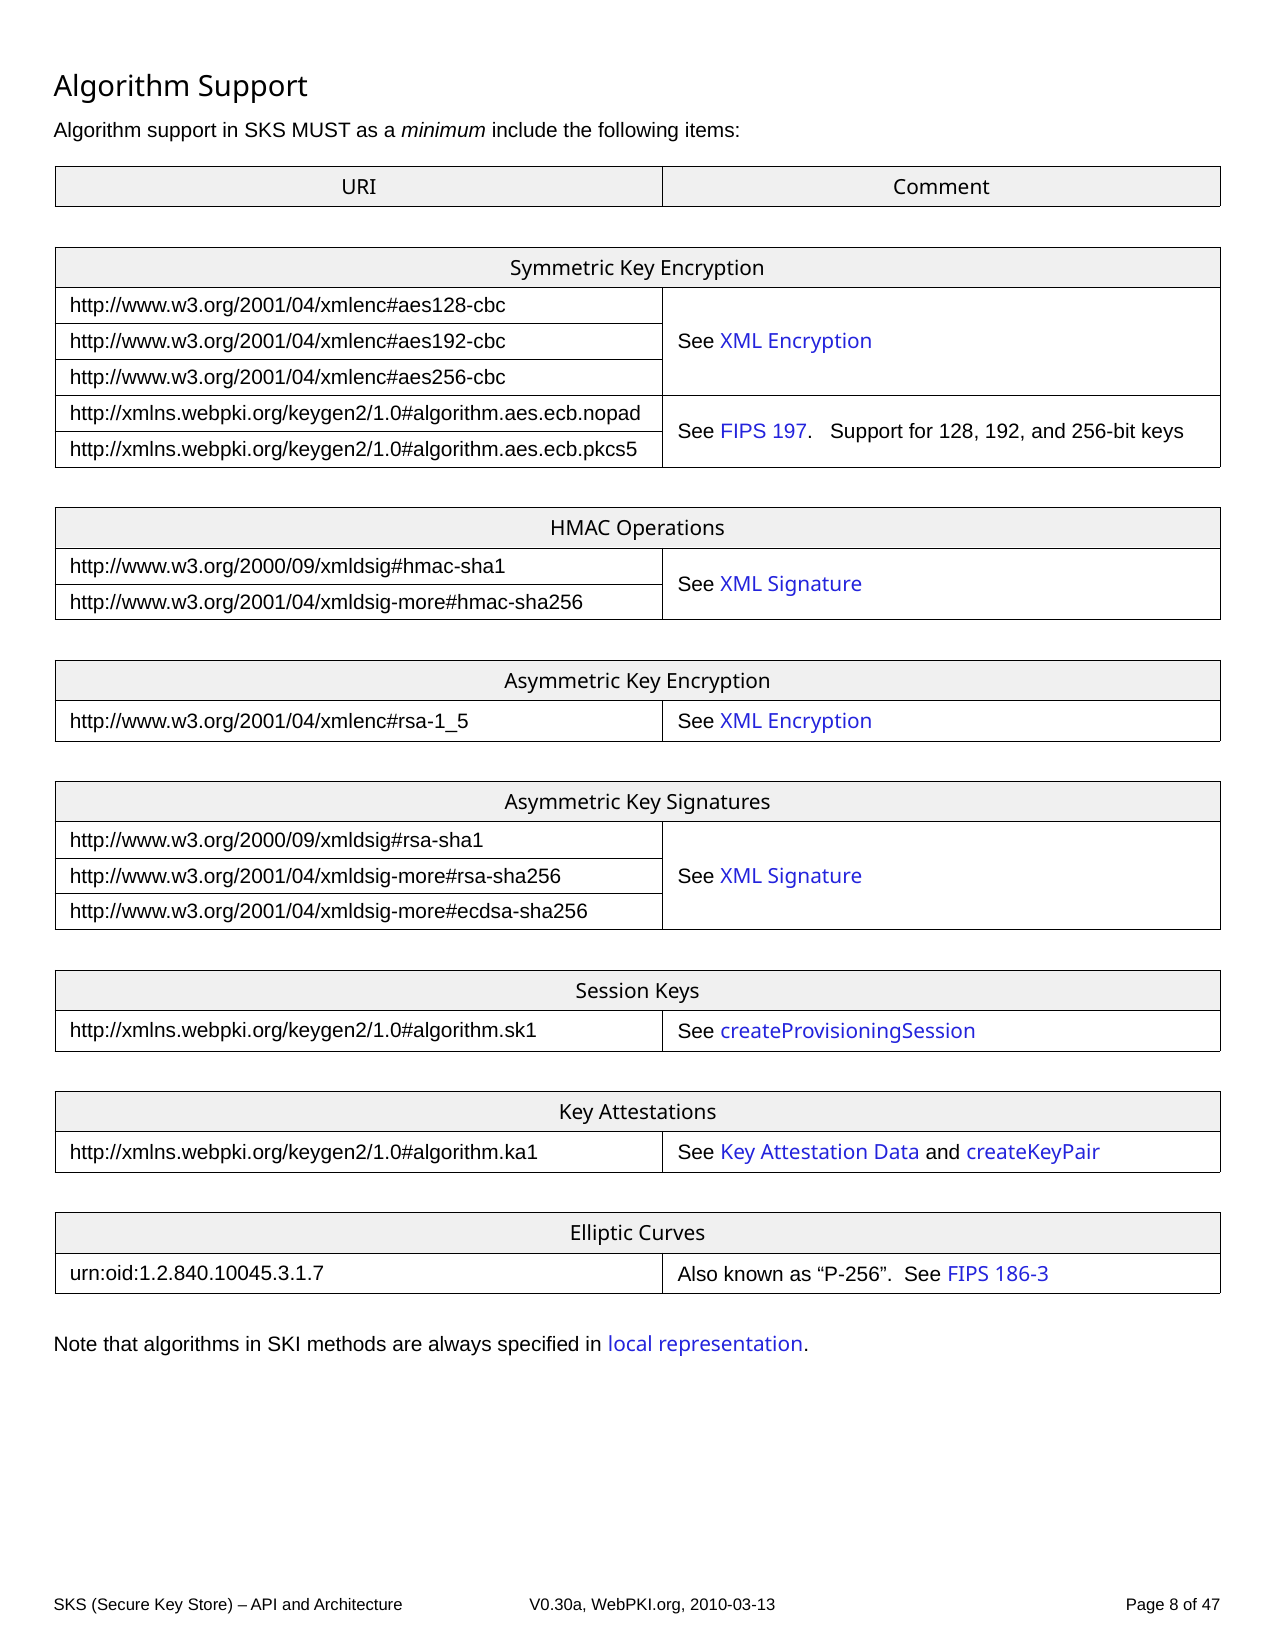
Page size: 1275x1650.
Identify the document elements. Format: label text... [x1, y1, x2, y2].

text Note that algorithms in SKI methods are always specified in local representation. [53, 1329, 1221, 1357]
table_cell [55, 930, 1220, 970]
table_cell Session Keys [56, 971, 1220, 1010]
table_cell See XML Signature [663, 822, 1220, 929]
table_cell See XML Encryption [663, 701, 1220, 741]
table_cell [55, 1052, 1220, 1091]
table_cell See XML Signature [663, 549, 1220, 619]
table_cell HMAC Operations [56, 508, 1220, 547]
table_cell Key Attestations [56, 1092, 1220, 1131]
table_cell See FIPS 197. Support for 128, 192, and 256-bit keys [663, 396, 1220, 467]
subtitle Algorithm Support [53, 66, 1221, 105]
text Algorithm support in SKS MUST as a minimum include the following items: [53, 118, 1221, 166]
table_cell http://xmlns.webpki.org/keygen2/1.0#algorithm.aes.ecb.nopad [56, 396, 662, 431]
table_cell http://www.w3.org/2001/04/xmlenc#aes128-cbc [56, 288, 662, 323]
table_cell [55, 1173, 1220, 1212]
table_cell [55, 207, 1220, 247]
table_cell http://www.w3.org/2001/04/xmlenc#aes256-cbc [56, 360, 662, 395]
table_cell Asymmetric Key Encryption [56, 661, 1220, 700]
table_cell [55, 620, 1220, 660]
table_cell http://xmlns.webpki.org/keygen2/1.0#algorithm.ka1 [56, 1132, 662, 1172]
table_cell Also known as “P-256”. See FIPS 186-3 [663, 1254, 1220, 1293]
table_cell See createProvisioningSession [663, 1011, 1220, 1051]
table_cell http://www.w3.org/2001/04/xmlenc#aes192-cbc [56, 324, 662, 359]
table_cell See Key Attestation Data and createKeyPair [663, 1132, 1220, 1172]
table_cell http://www.w3.org/2001/04/xmldsig-more#ecdsa-sha256 [56, 894, 662, 929]
table_cell http://www.w3.org/2000/09/xmldsig#hmac-sha1 [56, 549, 662, 583]
table_cell http://www.w3.org/2001/04/xmldsig-more#rsa-sha256 [56, 859, 662, 893]
table_header Comment [663, 167, 1220, 206]
table_cell See XML Encryption [663, 288, 1220, 395]
table_cell http://www.w3.org/2001/04/xmlenc#rsa-1_5 [56, 701, 662, 741]
table_cell Symmetric Key Encryption [56, 248, 1220, 287]
table_cell [55, 468, 1220, 507]
table_cell [55, 742, 1220, 781]
table_cell http://xmlns.webpki.org/keygen2/1.0#algorithm.aes.ecb.pkcs5 [56, 432, 662, 467]
table_cell http://www.w3.org/2000/09/xmldsig#rsa-sha1 [56, 822, 662, 857]
table_cell Asymmetric Key Signatures [56, 782, 1220, 821]
table_cell urn:oid:1.2.840.10045.3.1.7 [56, 1254, 662, 1293]
table_cell http://www.w3.org/2001/04/xmldsig-more#hmac-sha256 [56, 585, 662, 619]
table_header URI [56, 167, 662, 206]
table_cell http://xmlns.webpki.org/keygen2/1.0#algorithm.sk1 [56, 1011, 662, 1051]
table_cell Elliptic Curves [56, 1213, 1220, 1253]
